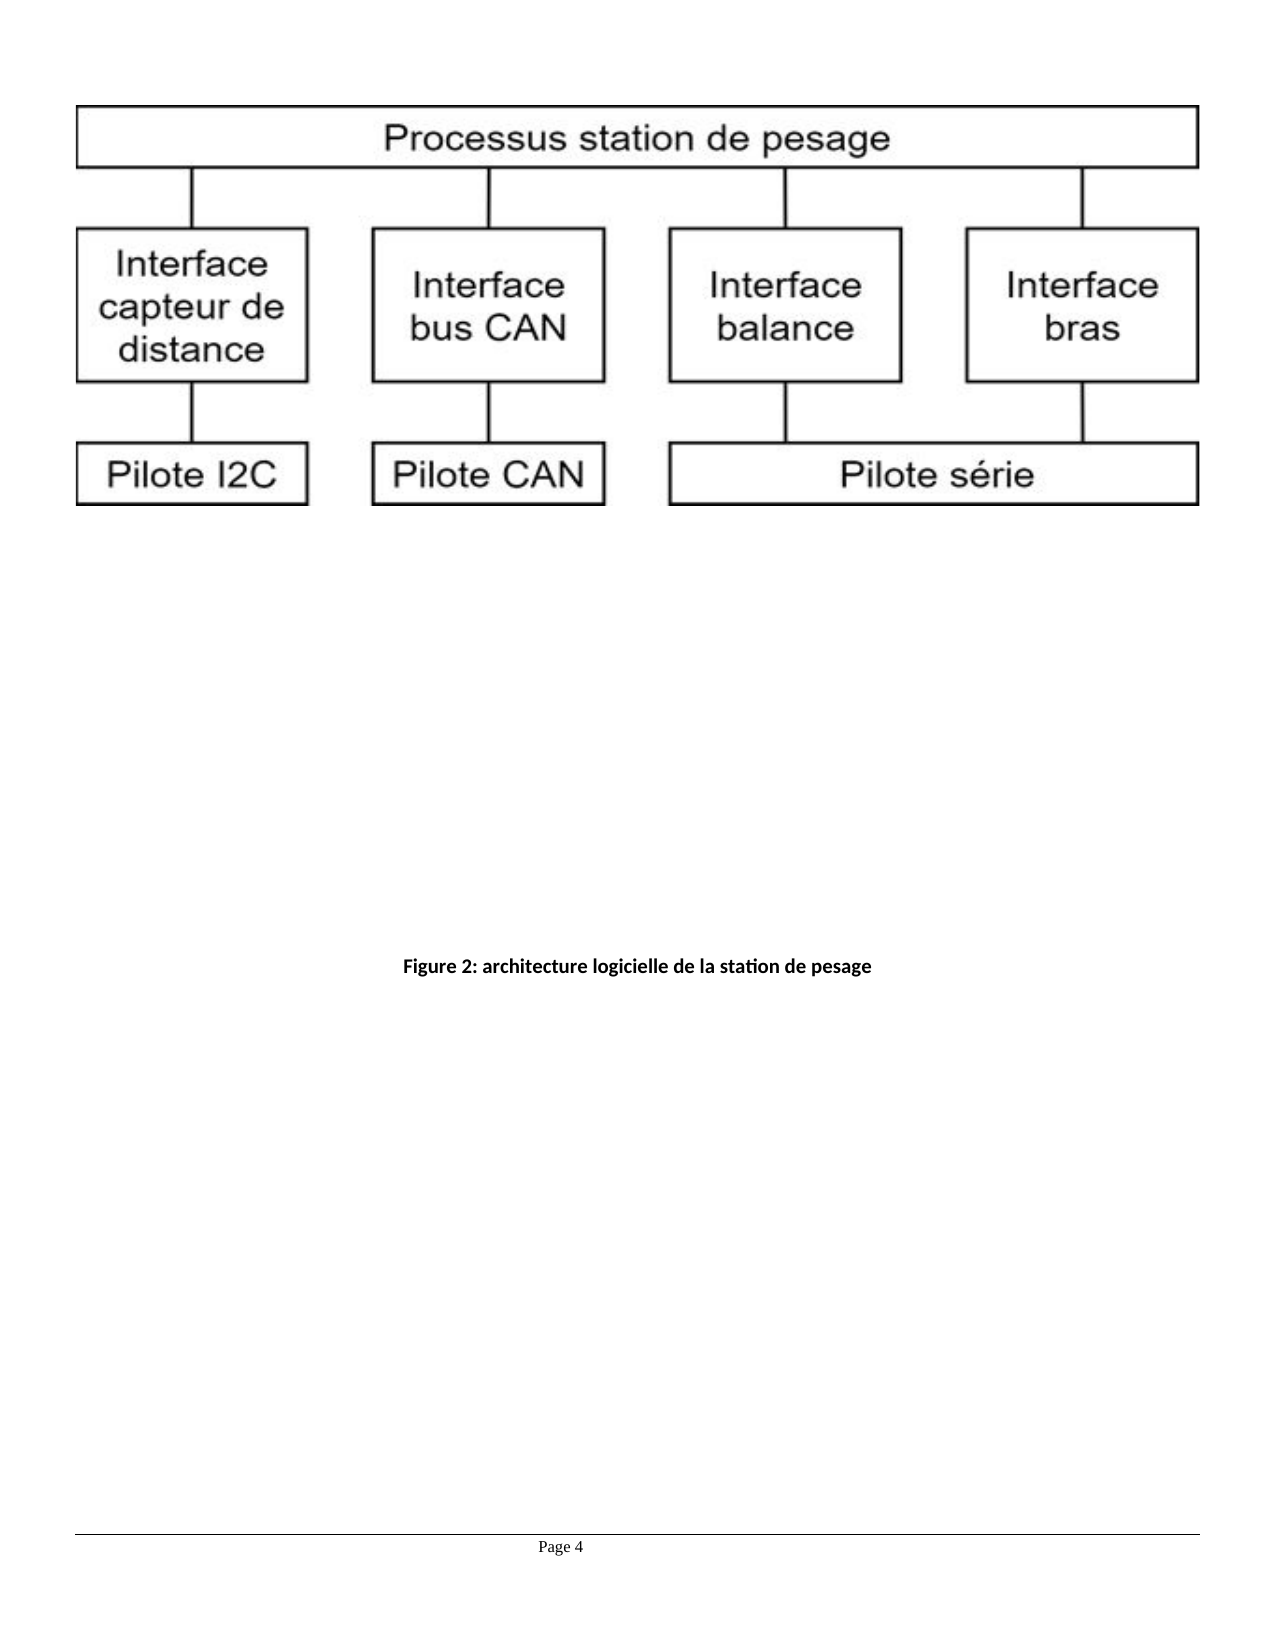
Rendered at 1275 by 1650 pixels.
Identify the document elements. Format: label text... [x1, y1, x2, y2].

text Figure 2: architecture logicielle de la station de pesage [75, 953, 1200, 978]
picture [75, 105, 1200, 506]
